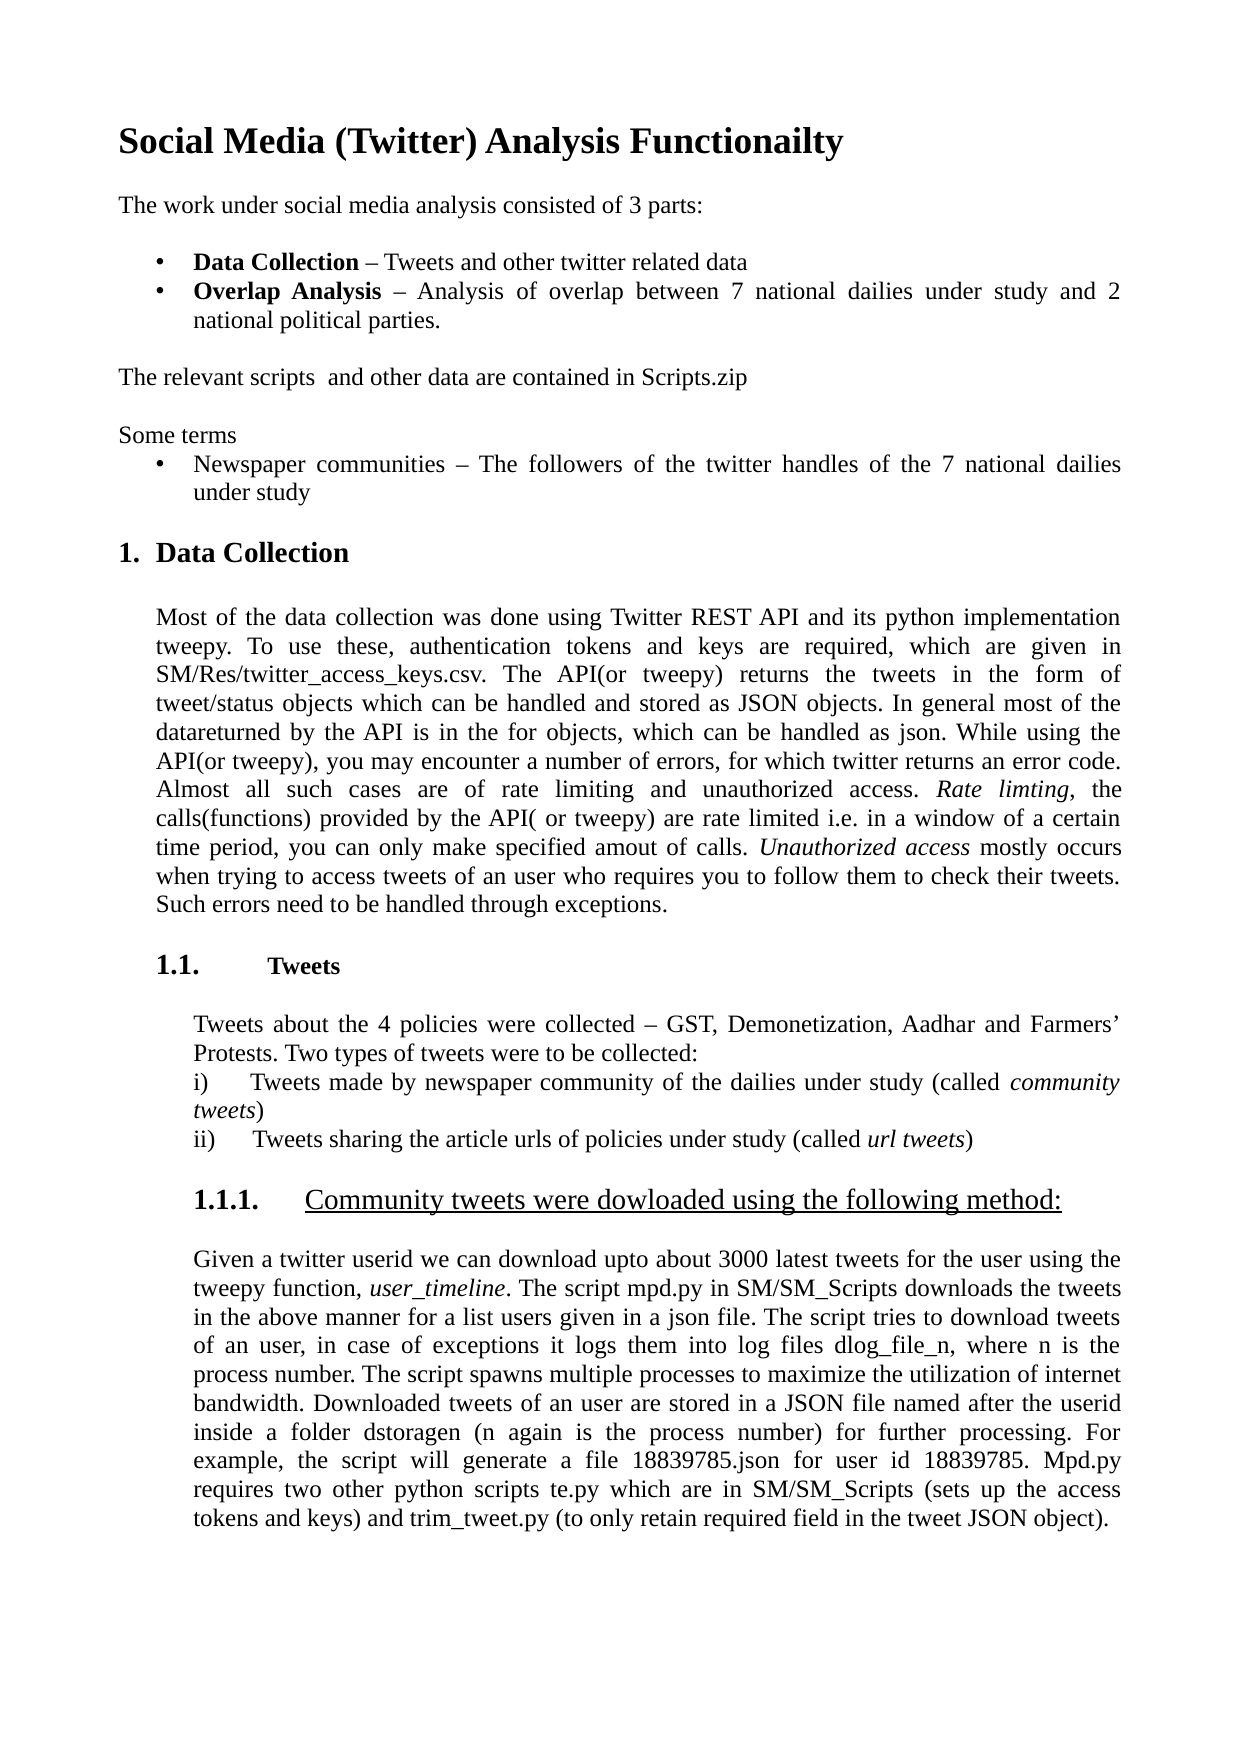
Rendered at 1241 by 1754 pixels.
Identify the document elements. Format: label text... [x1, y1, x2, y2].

text The relevant scripts and other data are contained in Scripts.zip [118, 362, 1122, 391]
list Community tweets were dowloaded using the following method: [193, 1182, 1122, 1215]
text Social Media (Twitter) Analysis Functionailty [118, 118, 1122, 161]
list Data Collection – Tweets and other twitter related data [156, 247, 1122, 276]
list Tweets [156, 947, 1122, 981]
list Given a twitter userid we can download upto about 3000 latest tweets for the user using the tweepy function, user_timeline. The script mpd.py in SM/SM_Scripts downloads the tweets in the above manner for a list users given in a json file. The script tries to download tweets of an user, in case of exceptions it logs them into log files dlog_file_n, where n is the process number. The script spawns multiple processes to maximize the utilization of internet bandwidth. Downloaded tweets of an user are stored in a JSON file named after the userid inside a folder dstoragen (n again is the process number) for further processing. For example, the script will generate a file 18839785.json for user id 18839785. Mpd.py requires two other python scripts te.py which are in SM/SM_Scripts (sets up the access tokens and keys) and trim_tweet.py (to only retain required field in the tweet JSON object). [156, 1244, 1122, 1532]
list Overlap Analysis – Analysis of overlap between 7 national dailies under study and 2 national political parties. [156, 276, 1122, 334]
list Data Collection [118, 535, 1122, 568]
text Some terms [118, 420, 1122, 449]
list Tweets about the 4 policies were collected – GST, Demonetization, Aadhar and Farmers’ Protests. Two types of tweets were to be collected: [156, 1009, 1122, 1067]
list Newspaper communities – The followers of the twitter handles of the 7 national dailies under study [156, 449, 1122, 506]
list i) Tweets made by newspaper community of the dailies under study (called community tweets) [156, 1067, 1122, 1124]
list Most of the data collection was done using Twitter REST API and its python implementation tweepy. To use these, authentication tokens and keys are required, which are given in SM/Res/twitter_access_keys.csv. The API(or tweepy) returns the tweets in the form of tweet/status objects which can be handled and stored as JSON objects. In general most of the datareturned by the API is in the for objects, which can be handled as json. While using the API(or tweepy), you may encounter a number of errors, for which twitter returns an error code. Almost all such cases are of rate limiting and unauthorized access. Rate limting, the calls(functions) provided by the API( or tweepy) are rate limited i.e. in a window of a certain time period, you can only make specified amout of calls. Unauthorized access mostly occurs when trying to access tweets of an user who requires you to follow them to check their tweets. Such errors need to be handled through exceptions. [118, 602, 1122, 918]
text The work under social media analysis consisted of 3 parts: [118, 190, 1122, 219]
list ii) Tweets sharing the article urls of policies under study (called url tweets) [156, 1124, 1122, 1153]
